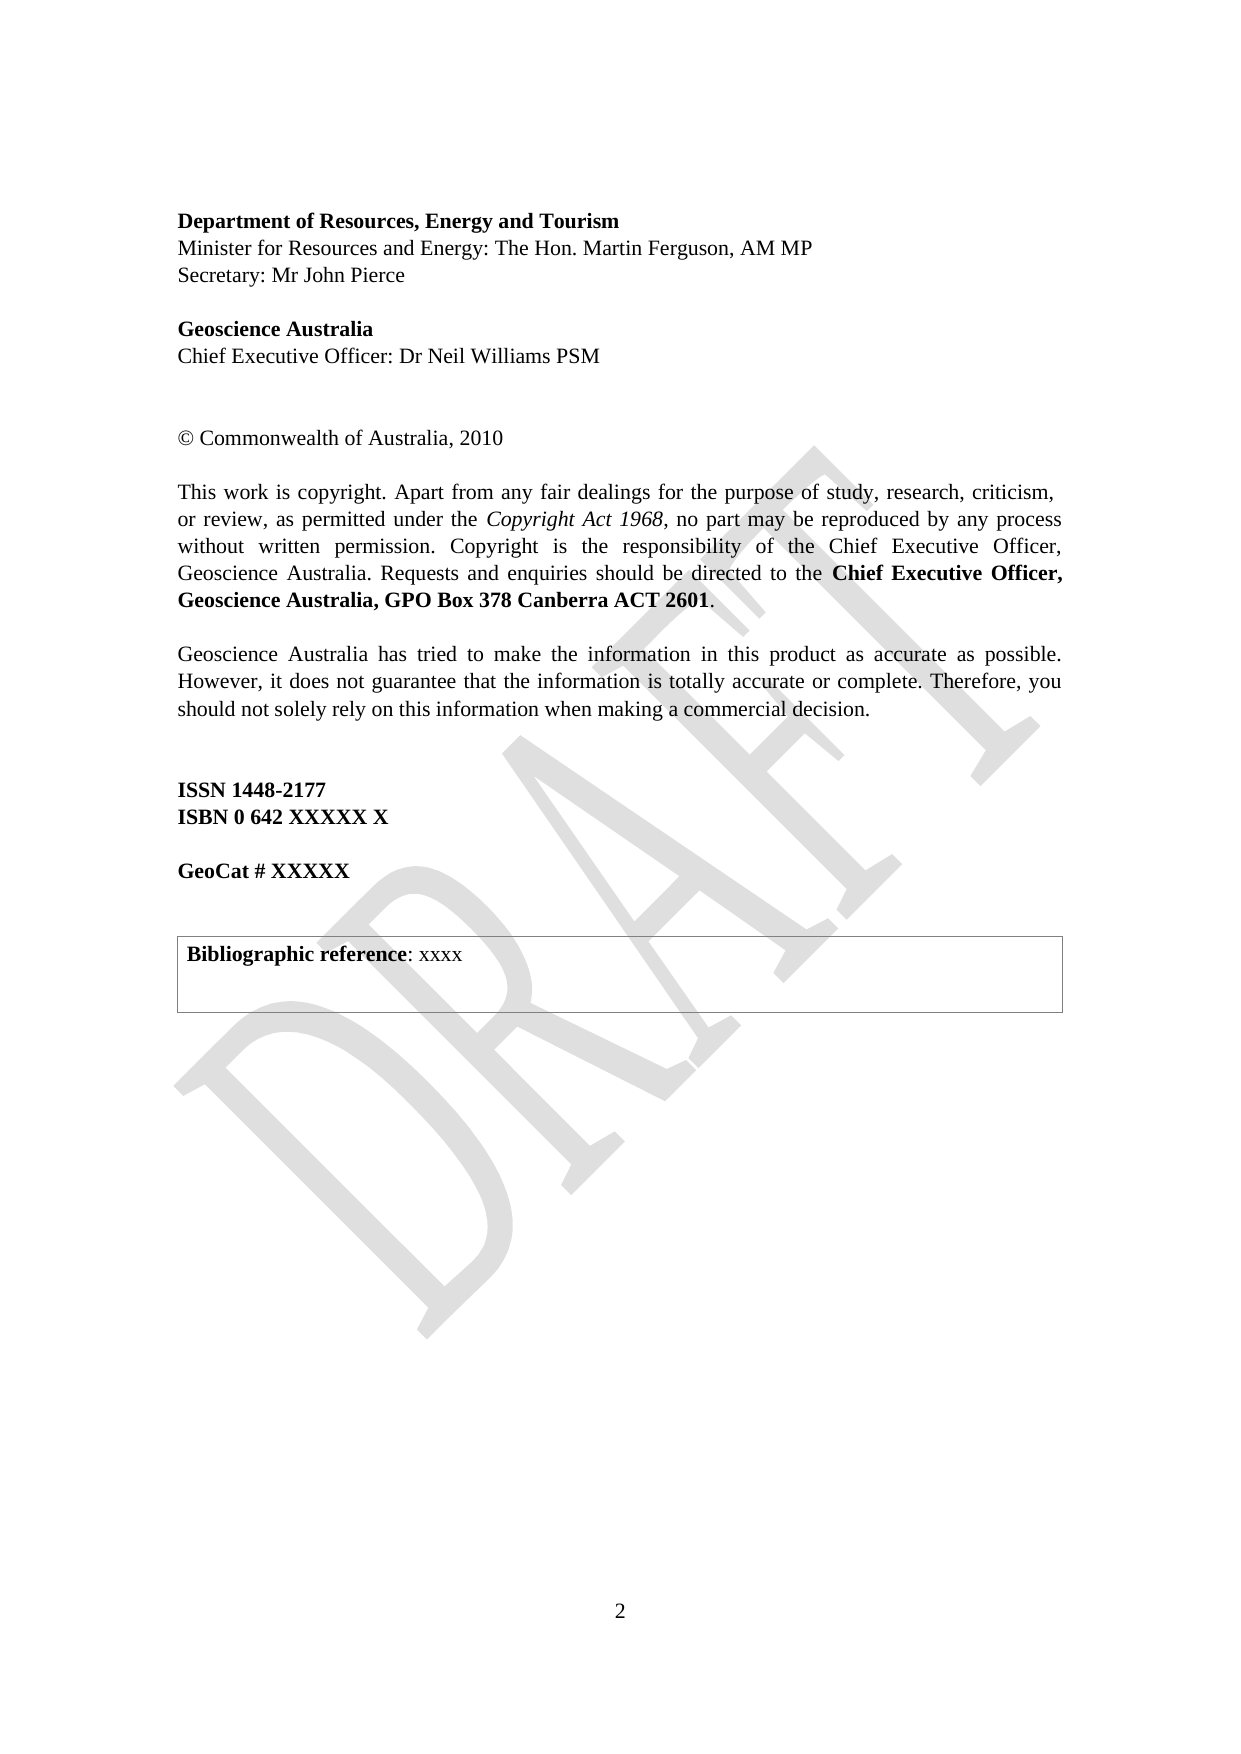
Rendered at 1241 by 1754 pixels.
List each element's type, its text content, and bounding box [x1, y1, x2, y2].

text Minister for Resources and Energy: The Hon. Martin Ferguson, AM MP [177, 234, 1063, 261]
text Bibliographic reference: xxxx [178, 937, 371, 966]
text Bibliographic reference: xxxx [383, 937, 500, 966]
text Geoscience Australia [177, 315, 1063, 342]
text Bibliographic reference: xxxx [649, 937, 785, 966]
text [538, 780, 571, 803]
text [884, 857, 1063, 884]
text [582, 776, 759, 803]
text [800, 803, 1063, 830]
text [553, 803, 610, 830]
text Geoscience Australia has tried to make the information in this product as accurate as possible. However, it does not guarantee that the information is totally accurate or complete. Therefore, you should not solely rely on this information when making a commercial decision. [177, 640, 677, 721]
text ISSN 1448-2177 [177, 776, 535, 803]
text Geoscience Australia has tried to make the information in this product as accurate as possible. However, it does not guarantee that the information is totally accurate or complete. Therefore, you should not solely rely on this information when making a commercial decision. [914, 640, 1063, 721]
text Department of Resources, Energy and Tourism [177, 207, 1063, 234]
text [702, 857, 840, 884]
text Bibliographic reference: xxxx [514, 937, 647, 966]
text Chief Executive Officer: Dr Neil Williams PSM [177, 342, 1063, 369]
text GeoCat # XXXXX [177, 857, 591, 884]
text Geoscience Australia has tried to make the information in this product as accurate as possible. However, it does not guarantee that the information is totally accurate or complete. Therefore, you should not solely rely on this information when making a commercial decision. [645, 640, 955, 721]
text © Commonwealth of Australia, 2010 [177, 423, 1063, 451]
text Secretary: Mr John Pierce [177, 261, 1063, 288]
text [854, 857, 885, 870]
text This work is copyright. Apart from any fair dealings for the purpose of study, research, criticism, or review, as permitted under the Copyright Act 1968, no part may be reproduced by any process without written permission. Copyright is the responsibility of the Chief Executive Officer, Geoscience Australia. Requests and enquiries should be directed to the Chief Executive Officer, Geoscience Australia, GPO Box 378 Canberra ACT 2601. [177, 478, 780, 613]
text This work is copyright. Apart from any fair dealings for the purpose of study, research, criticism, or review, as permitted under the Copyright Act 1968, no part may be reproduced by any process without written permission. Copyright is the responsibility of the Chief Executive Officer, Geoscience Australia. Requests and enquiries should be directed to the Chief Executive Officer, Geoscience Australia, GPO Box 378 Canberra ACT 2601. [784, 478, 1063, 613]
text [622, 803, 786, 830]
text ISBN 0 642 XXXXX X [177, 803, 553, 830]
text This work is copyright. Apart from any fair dealings for the purpose of study, research, criticism, or review, as permitted under the Copyright Act 1968, no part may be reproduced by any process without written permission. Copyright is the responsibility of the Chief Executive Officer, Geoscience Australia. Requests and enquiries should be directed to the Chief Executive Officer, Geoscience Australia, GPO Box 378 Canberra ACT 2601. [730, 529, 847, 613]
text [591, 857, 678, 884]
text Bibliographic reference: xxxx [802, 937, 1062, 966]
text [773, 776, 1063, 803]
